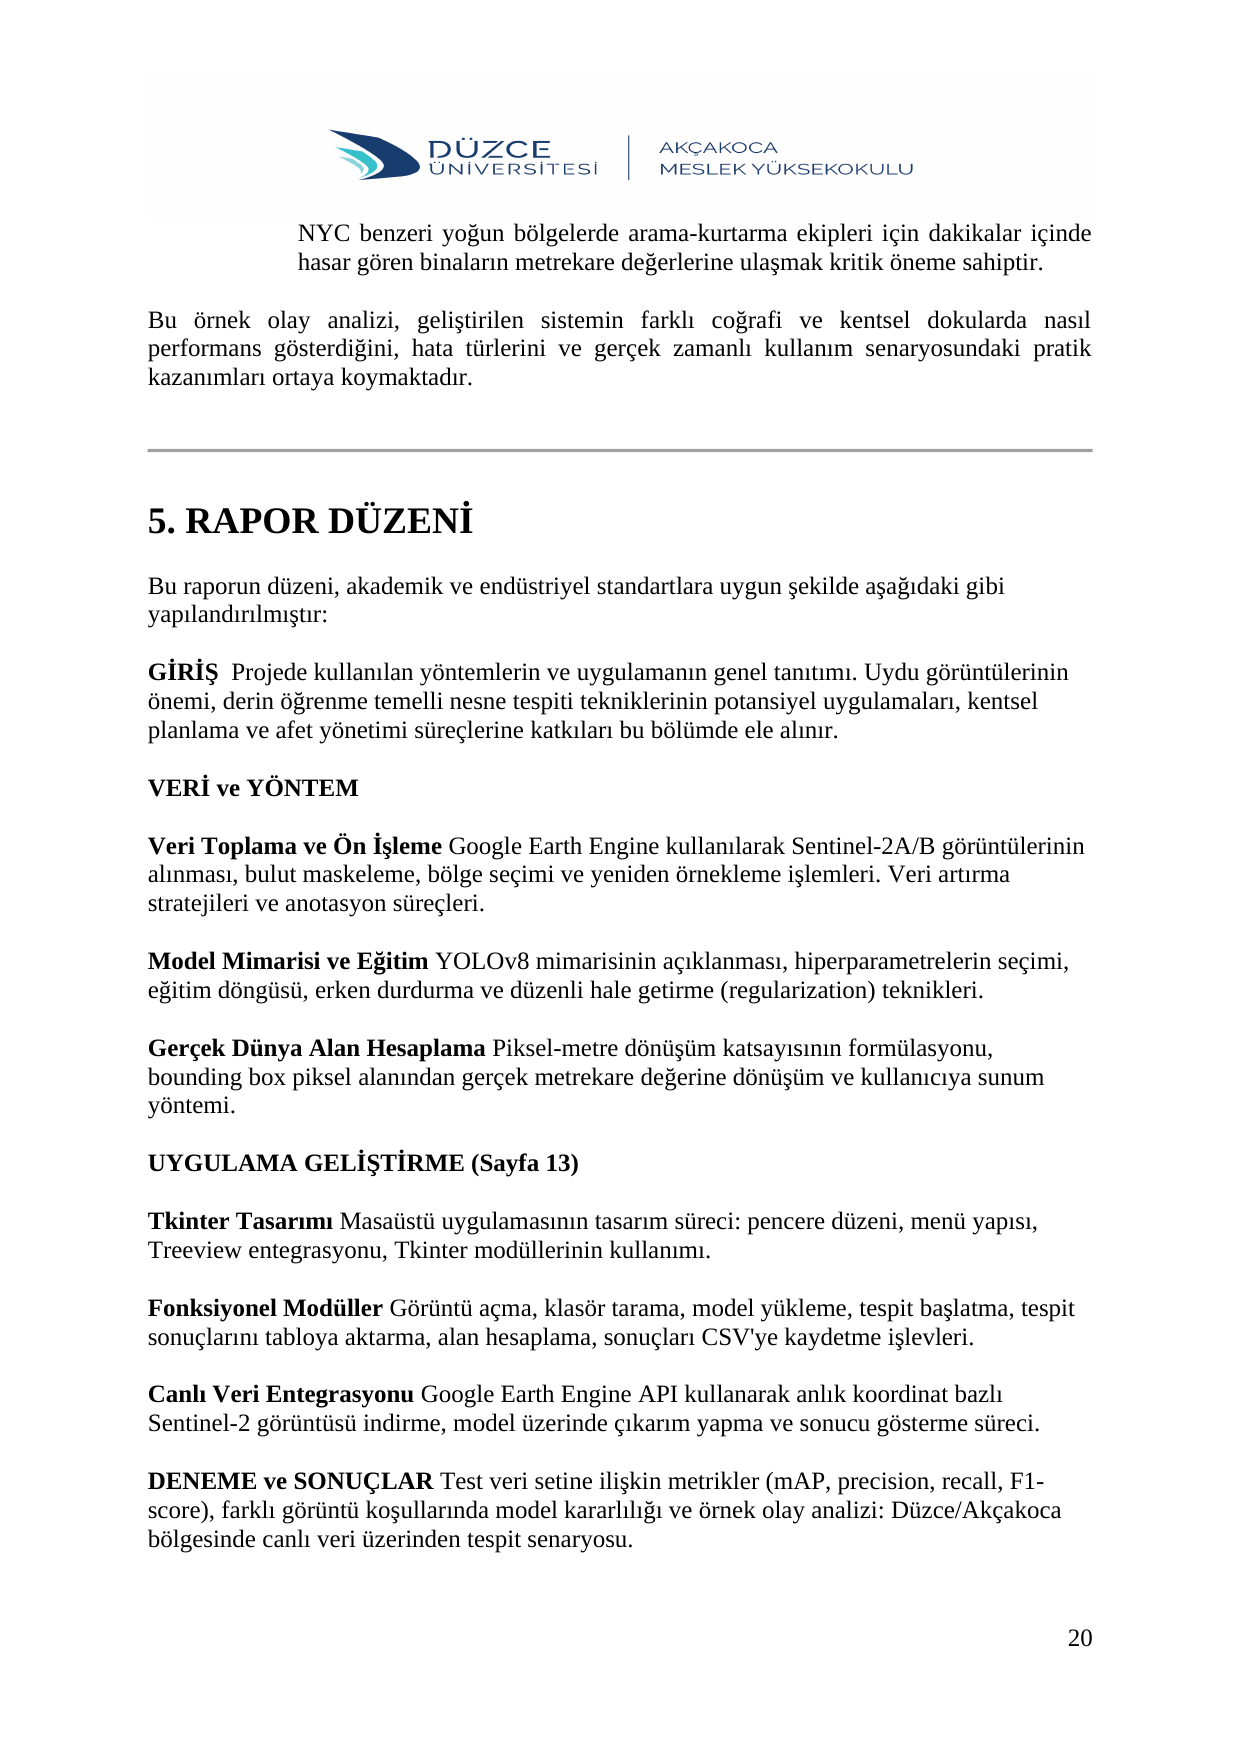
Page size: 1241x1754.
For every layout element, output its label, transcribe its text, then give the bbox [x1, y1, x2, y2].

text UYGULAMA GELİŞTİRME (Sayfa 13) [148, 1148, 1093, 1177]
text Bu örnek olay analizi, geliştirilen sistemin farklı coğrafi ve kentsel dokularda nasıl performans gösterdiğini, hata türlerini ve gerçek zamanlı kullanım senaryosundaki pratik kazanımları ortaya koymaktadır. [148, 305, 1093, 391]
text GİRİŞ Projede kullanılan yöntemlerin ve uygulamanın genel tanıtımı. Uydu görüntülerinin önemi, derin öğrenme temelli nesne tespiti tekniklerinin potansiyel uygulamaları, kentsel planlama ve afet yönetimi süreçlerine katkıları bu bölümde ele alınır. [148, 657, 1093, 744]
list NYC benzeri yoğun bölgelerde arama-kurtarma ekipleri için dakikalar içinde hasar gören binaların metrekare değerlerine ulaşmak kritik öneme sahiptir. [260, 219, 1093, 276]
text VERİ ve YÖNTEM [148, 773, 1093, 802]
text DENEME ve SONUÇLAR Test veri setine ilişkin metrikler (mAP, precision, recall, F1-score), farklı görüntü koşullarında model kararlılığı ve örnek olay analizi: Düzce/Akçakoca bölgesinde canlı veri üzerinden tespit senaryosu. [148, 1466, 1093, 1552]
text Canlı Veri Entegrasyonu Google Earth Engine API kullanarak anlık koordinat bazlı Sentinel-2 görüntüsü indirme, model üzerinde çıkarım yapma ve sonucu gösterme süreci. [148, 1379, 1093, 1437]
text Bu raporun düzeni, akademik ve endüstriyel standartlara uygun şekilde aşağıdaki gibi yapılandırılmıştır: [148, 571, 1093, 628]
subtitle 5. RAPOR DÜZENİ [148, 498, 1093, 542]
text Gerçek Dünya Alan Hesaplama Piksel-metre dönüşüm katsayısının formülasyonu, bounding box piksel alanından gerçek metrekare değerine dönüşüm ve kullanıcıya sunum yöntemi. [148, 1033, 1093, 1119]
text Veri Toplama ve Ön İşleme Google Earth Engine kullanılarak Sentinel-2A/B görüntülerinin alınması, bulut maskeleme, bölge seçimi ve yeniden örnekleme işlemleri. Veri artırma stratejileri ve anotasyon süreçleri. [148, 831, 1093, 917]
text Fonksiyonel Modüller Görüntü açma, klasör tarama, model yükleme, tespit başlatma, tespit sonuçlarını tabloya aktarma, alan hesaplama, sonuçları CSV'ye kaydetme işlevleri. [148, 1293, 1093, 1350]
picture [147, 73, 1096, 219]
text Model Mimarisi ve Eğitim YOLOv8 mimarisinin açıklanması, hiperparametrelerin seçimi, eğitim döngüsü, erken durdurma ve düzenli hale getirme (regularization) teknikleri. [148, 946, 1093, 1004]
text Tkinter Tasarımı Masaüstü uygulamasının tasarım süreci: pencere düzeni, menü yapısı, Treeview entegrasyonu, Tkinter modüllerinin kullanımı. [148, 1206, 1093, 1264]
